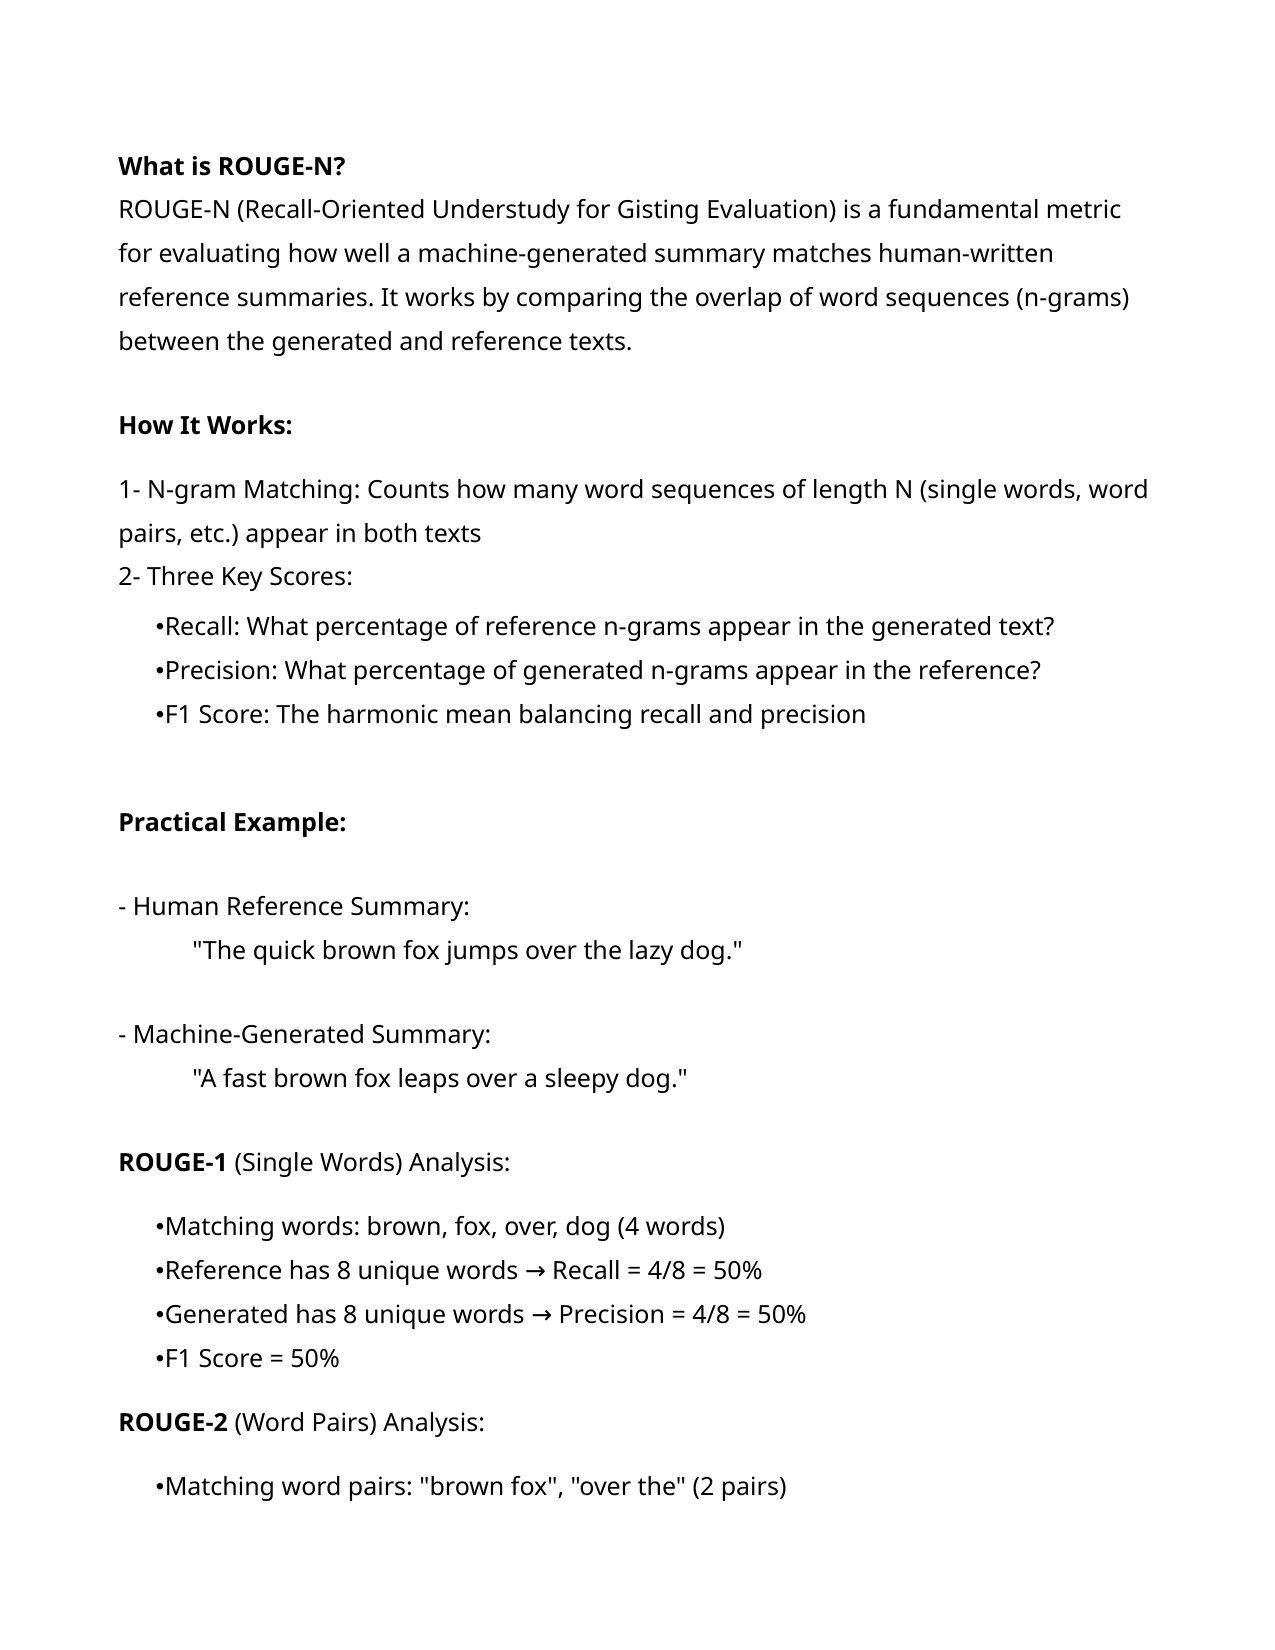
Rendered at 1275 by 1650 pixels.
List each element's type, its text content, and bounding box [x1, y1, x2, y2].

text - Human Reference Summary: "The quick brown fox jumps over the lazy dog." [118, 879, 1157, 967]
list Matching words: brown, fox, over, dog (4 words) [118, 1199, 1157, 1243]
list Precision: What percentage of generated n-grams appear in the reference? [118, 643, 1157, 687]
list Generated has 8 unique words → Precision = 4/8 = 50% [118, 1287, 1157, 1331]
list Reference has 8 unique words → Recall = 4/8 = 50% [118, 1243, 1157, 1287]
text Practical Example: [118, 795, 1157, 838]
text - Machine-Generated Summary: "A fast brown fox leaps over a sleepy dog." [118, 1007, 1157, 1095]
list Matching word pairs: "brown fox", "over the" (2 pairs) [118, 1459, 1157, 1502]
list F1 Score = 50% [118, 1331, 1157, 1374]
text 1- N-gram Matching: Counts how many word sequences of length N (single words, word pairs, etc.) appear in both texts [118, 462, 1157, 549]
text ROUGE-1 (Single Words) Analysis: [118, 1135, 1157, 1179]
list F1 Score: The harmonic mean balancing recall and precision [118, 687, 1157, 731]
text How It Works: [118, 398, 1157, 442]
text ROUGE-2 (Word Pairs) Analysis: [118, 1395, 1157, 1438]
text 2- Three Key Scores: [118, 549, 1157, 593]
list Recall: What percentage of reference n-grams appear in the generated text? [118, 599, 1157, 643]
text What is ROUGE-N? ROUGE-N (Recall-Oriented Understudy for Gisting Evaluation) is a fundamental metric for evaluating how well a machine-generated summary matches human-written reference summaries. It works by comparing the overlap of word sequences (n-grams) between the generated and reference texts. [118, 138, 1157, 357]
